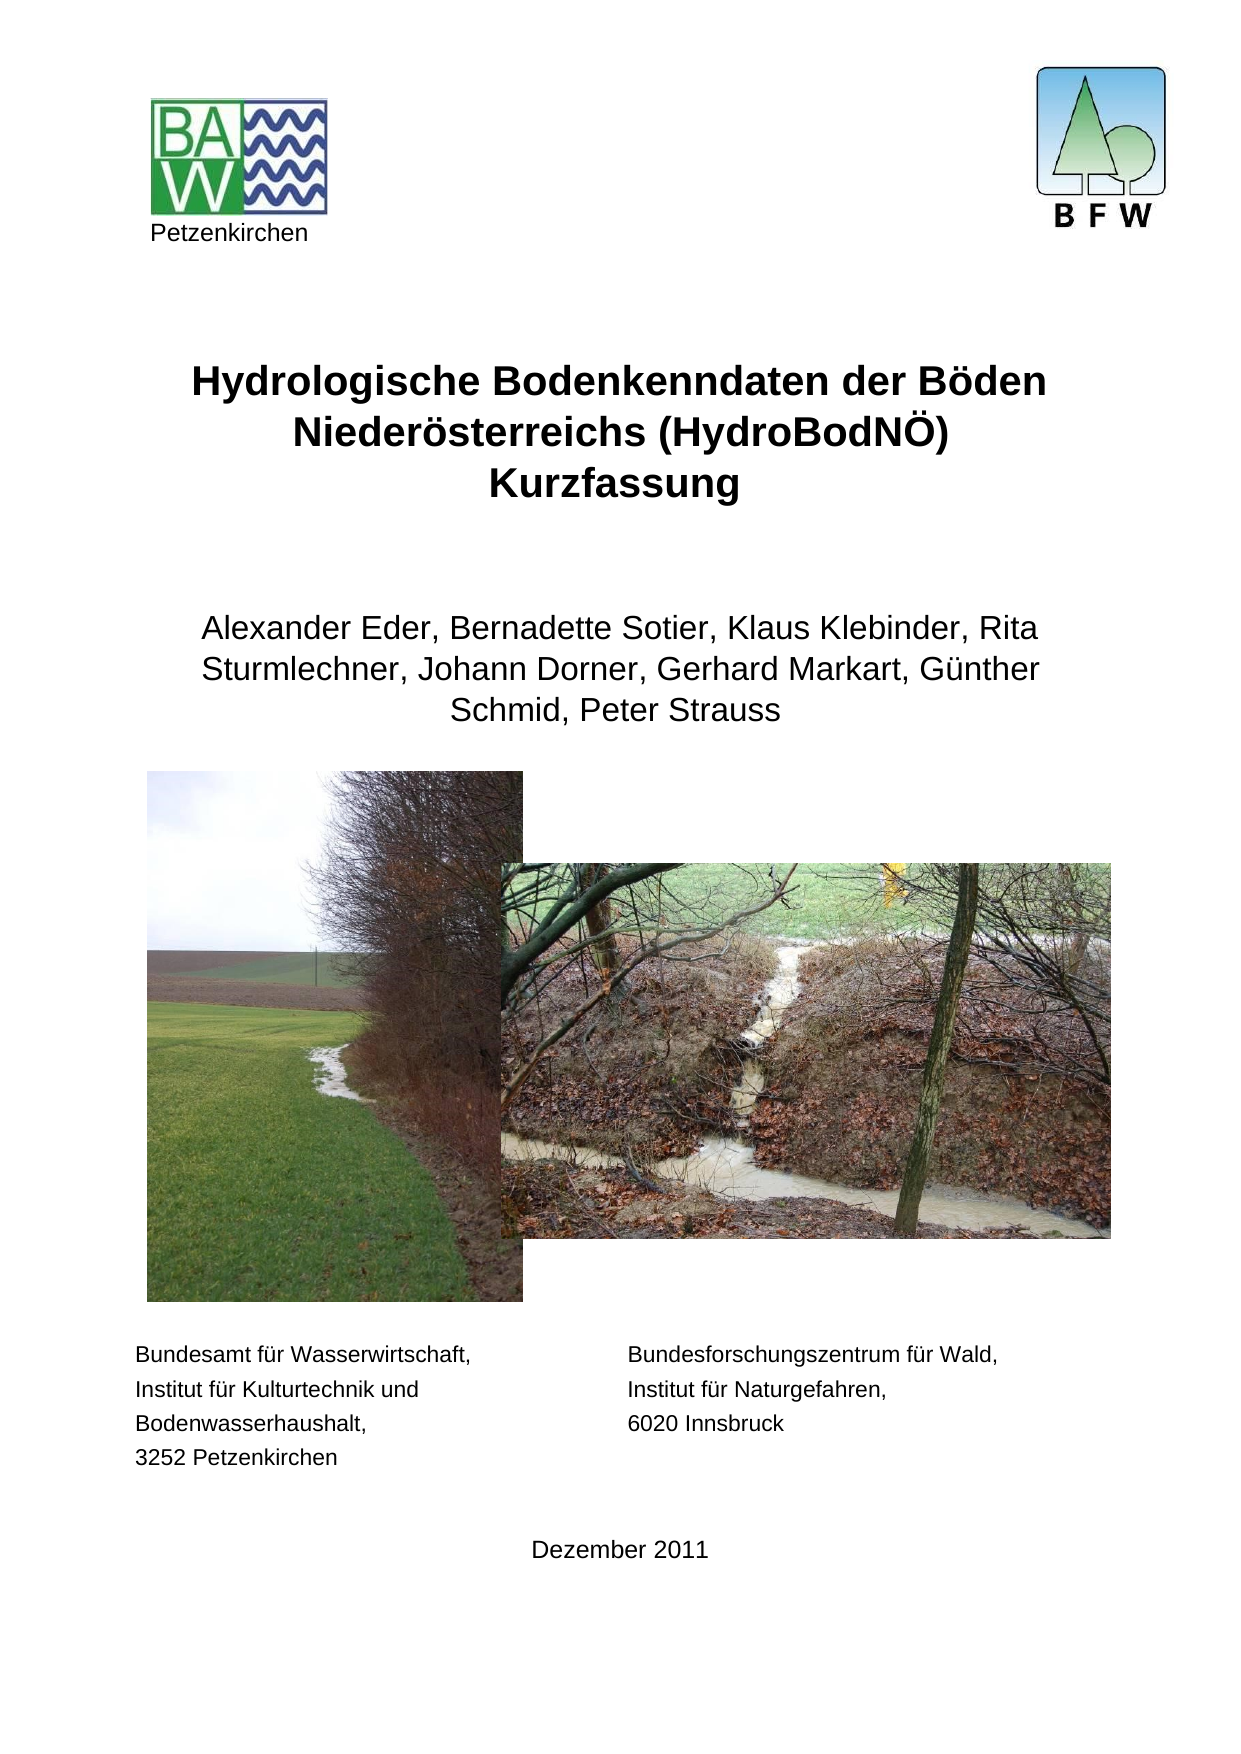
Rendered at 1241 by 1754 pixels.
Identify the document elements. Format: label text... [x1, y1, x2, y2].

text 3252 Petzenkirchen [135, 1442, 1181, 1471]
text Niederösterreichs (HydroBodNÖ) [292, 407, 1181, 455]
text Bundesamt für Wasserwirtschaft, Bundesforschungszentrum für Wald, [135, 1341, 1181, 1367]
text Alexander Eder, Bernadette Sotier, Klaus Klebinder, Rita [201, 608, 1181, 646]
text Dezember 2011 [135, 1535, 1105, 1564]
text Petzenkirchen [150, 218, 1093, 247]
text Bodenwasserhaushalt, 6020 Innsbruck [135, 1408, 1181, 1436]
text Hydrologische Bodenkenndaten der Böden [191, 356, 1181, 404]
text Sturmlechner, Johann Dorner, Gerhard Markart, Günther [201, 649, 1181, 687]
text Schmid, Peter Strauss [135, 690, 1105, 728]
text Institut für Kulturtechnik und Institut für Naturgefahren, [135, 1374, 1181, 1403]
text Kurzfassung [135, 459, 1106, 507]
